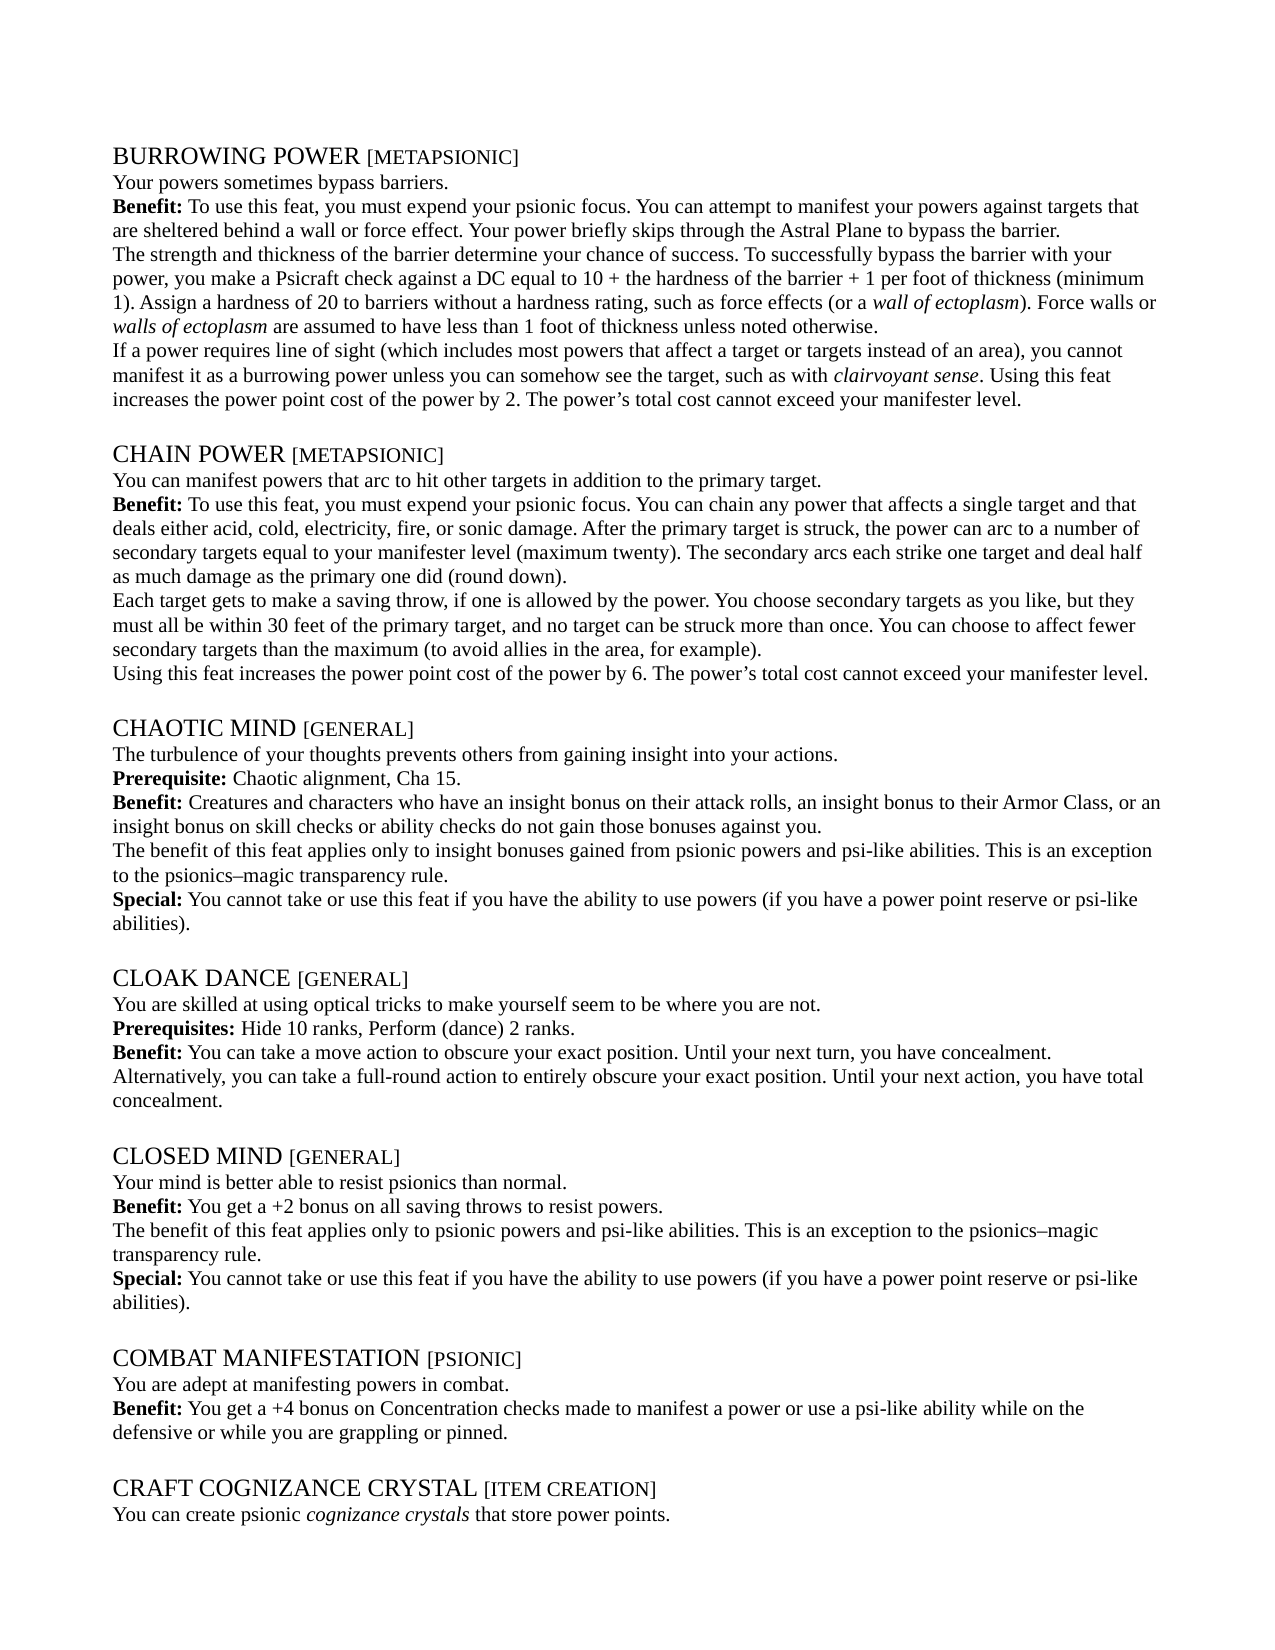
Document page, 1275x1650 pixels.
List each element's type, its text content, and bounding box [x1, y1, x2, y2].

text The benefit of this feat applies only to insight bonuses gained from psionic powers and psi-like abilities. This is an exception to the psionics–magic transparency rule. [112, 838, 1162, 887]
text You can manifest powers that arc to hit other targets in addition to the primary target. [112, 468, 1162, 492]
text If a power requires line of sight (which includes most powers that affect a target or targets instead of an area), you cannot manifest it as a burrowing power unless you can somehow see the target, such as with clairvoyant sense. Using this feat increases the power point cost of the power by 2. The power’s total cost cannot exceed your manifester level. [112, 338, 1162, 411]
text Prerequisites: Hide 10 ranks, Perform (dance) 2 ranks. [112, 1016, 1162, 1040]
text Benefit: You get a +2 bonus on all saving throws to resist powers. [112, 1194, 1162, 1218]
text Your mind is better able to resist psionics than normal. [112, 1170, 1162, 1194]
text Benefit: To use this feat, you must expend your psionic focus. You can chain any power that affects a single target and that deals either acid, cold, electricity, fire, or sonic damage. After the primary target is struck, the power can arc to a number of secondary targets equal to your manifester level (maximum twenty). The secondary arcs each strike one target and deal half as much damage as the primary one did (round down). [112, 492, 1162, 588]
text COMBAT MANIFESTATION [PSIONIC] [112, 1343, 1162, 1372]
text CLOSED MIND [GENERAL] [112, 1141, 1162, 1170]
text CHAIN POWER [METAPSIONIC] [112, 439, 1162, 468]
text Your powers sometimes bypass barriers. [112, 170, 1162, 194]
text Using this feat increases the power point cost of the power by 6. The power’s total cost cannot exceed your manifester level. [112, 661, 1162, 685]
text Benefit: You can take a move action to obscure your exact position. Until your next turn, you have concealment. Alternatively, you can take a full-round action to entirely obscure your exact position. Until your next action, you have total concealment. [112, 1040, 1162, 1112]
text The strength and thickness of the barrier determine your chance of success. To successfully bypass the barrier with your power, you make a Psicraft check against a DC equal to 10 + the hardness of the barrier + 1 per foot of thickness (minimum 1). Assign a hardness of 20 to barriers without a hardness rating, such as force effects (or a wall of ectoplasm). Force walls or walls of ectoplasm are assumed to have less than 1 foot of thickness unless noted otherwise. [112, 242, 1162, 338]
text The benefit of this feat applies only to psionic powers and psi-like abilities. This is an exception to the psionics–magic transparency rule. [112, 1218, 1162, 1266]
text CHAOTIC MIND [GENERAL] [112, 713, 1162, 742]
text You are skilled at using optical tricks to make yourself seem to be where you are not. [112, 992, 1162, 1016]
text You can create psionic cognizance crystals that store power points. [112, 1502, 1162, 1526]
text BURROWING POWER [METAPSIONIC] [112, 141, 1162, 170]
text CRAFT COGNIZANCE CRYSTAL [ITEM CREATION] [112, 1473, 1162, 1502]
text Benefit: Creatures and characters who have an insight bonus on their attack rolls, an insight bonus to their Armor Class, or an insight bonus on skill checks or ability checks do not gain those bonuses against you. [112, 790, 1162, 838]
text Benefit: To use this feat, you must expend your psionic focus. You can attempt to manifest your powers against targets that are sheltered behind a wall or force effect. Your power briefly skips through the Astral Plane to bypass the barrier. [112, 194, 1162, 242]
text You are adept at manifesting powers in combat. [112, 1372, 1162, 1396]
text Each target gets to make a saving throw, if one is allowed by the power. You choose secondary targets as you like, but they must all be within 30 feet of the primary target, and no target can be struck more than once. You can choose to affect fewer secondary targets than the maximum (to avoid allies in the area, for example). [112, 588, 1162, 661]
text The turbulence of your thoughts prevents others from gaining insight into your actions. [112, 742, 1162, 766]
text Special: You cannot take or use this feat if you have the ability to use powers (if you have a power point reserve or psi-like abilities). [112, 887, 1162, 935]
text Benefit: You get a +4 bonus on Concentration checks made to manifest a power or use a psi-like ability while on the defensive or while you are grappling or pinned. [112, 1396, 1162, 1444]
text CLOAK DANCE [GENERAL] [112, 963, 1162, 992]
text Prerequisite: Chaotic alignment, Cha 15. [112, 766, 1162, 790]
text Special: You cannot take or use this feat if you have the ability to use powers (if you have a power point reserve or psi-like abilities). [112, 1266, 1162, 1314]
